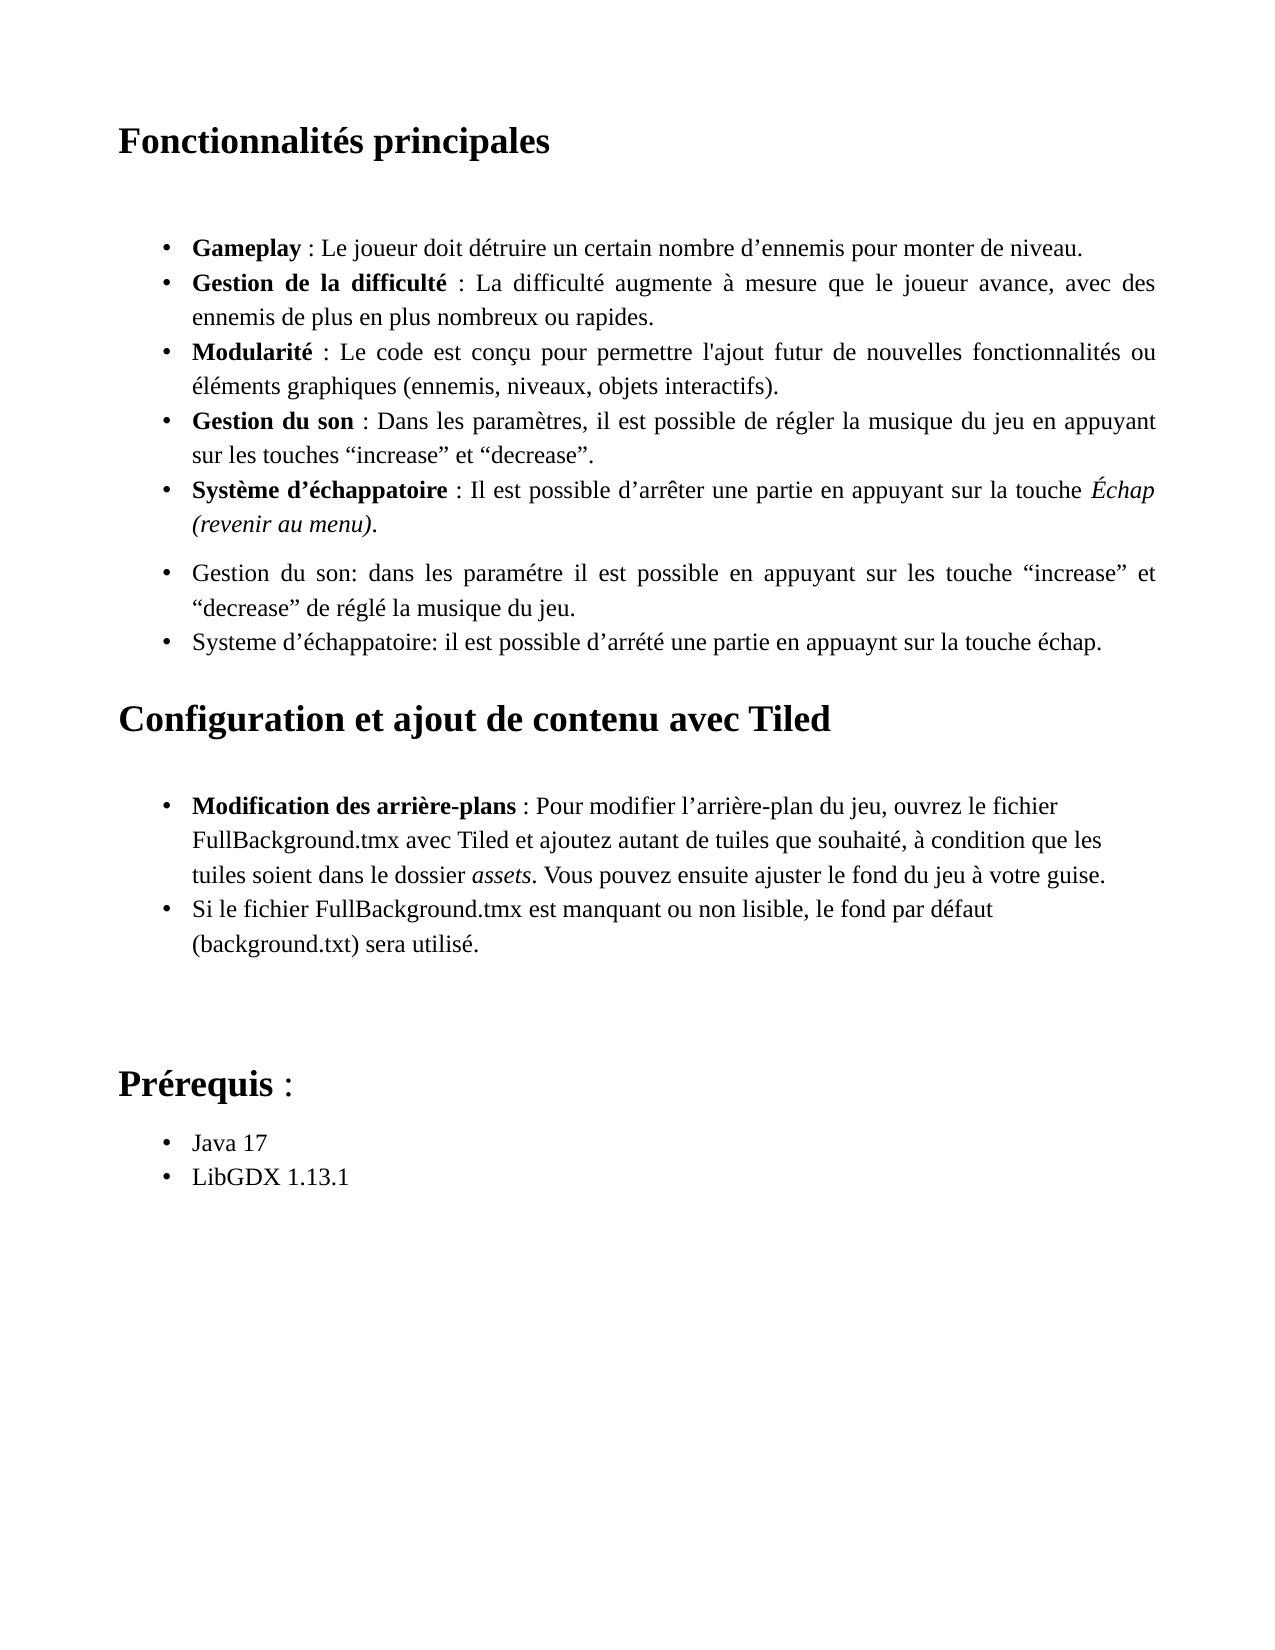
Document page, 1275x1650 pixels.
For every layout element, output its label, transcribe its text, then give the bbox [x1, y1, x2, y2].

text Fonctionnalités principales [118, 118, 1157, 161]
list Gameplay : Le joueur doit détruire un certain nombre d’ennemis pour monter de niveau. [162, 233, 1157, 262]
list Gestion du son: dans les paramétre il est possible en appuyant sur les touche “increase” et “decrease” de réglé la musique du jeu. [162, 558, 1157, 622]
text Prérequis : [118, 1062, 1157, 1105]
list Systeme d’échappatoire: il est possible d’arrété une partie en appuaynt sur la touche échap. [162, 627, 1157, 656]
list Java 17 [162, 1128, 1157, 1157]
list LibGDX 1.13.1 [162, 1162, 1157, 1191]
list Gestion du son : Dans les paramètres, il est possible de régler la musique du jeu en appuyant sur les touches “increase” et “decrease”. [162, 406, 1157, 469]
list Si le fichier FullBackground.tmx est manquant ou non lisible, le fond par défaut (background.txt) sera utilisé. [162, 894, 1157, 958]
list Système d’échappatoire : Il est possible d’arrêter une partie en appuyant sur la touche Échap (revenir au menu). [162, 475, 1157, 538]
list Modification des arrière-plans : Pour modifier l’arrière-plan du jeu, ouvrez le fichier FullBackground.tmx avec Tiled et ajoutez autant de tuiles que souhaité, à condition que les tuiles soient dans le dossier assets. Vous pouvez ensuite ajuster le fond du jeu à votre guise. [162, 791, 1157, 889]
list Modularité : Le code est conçu pour permettre l'ajout futur de nouvelles fonctionnalités ou éléments graphiques (ennemis, niveaux, objets interactifs). [162, 337, 1157, 400]
list Gestion de la difficulté : La difficulté augmente à mesure que le joueur avance, avec des ennemis de plus en plus nombreux ou rapides. [162, 268, 1157, 331]
subtitle Configuration et ajout de contenu avec Tiled [118, 696, 1157, 739]
